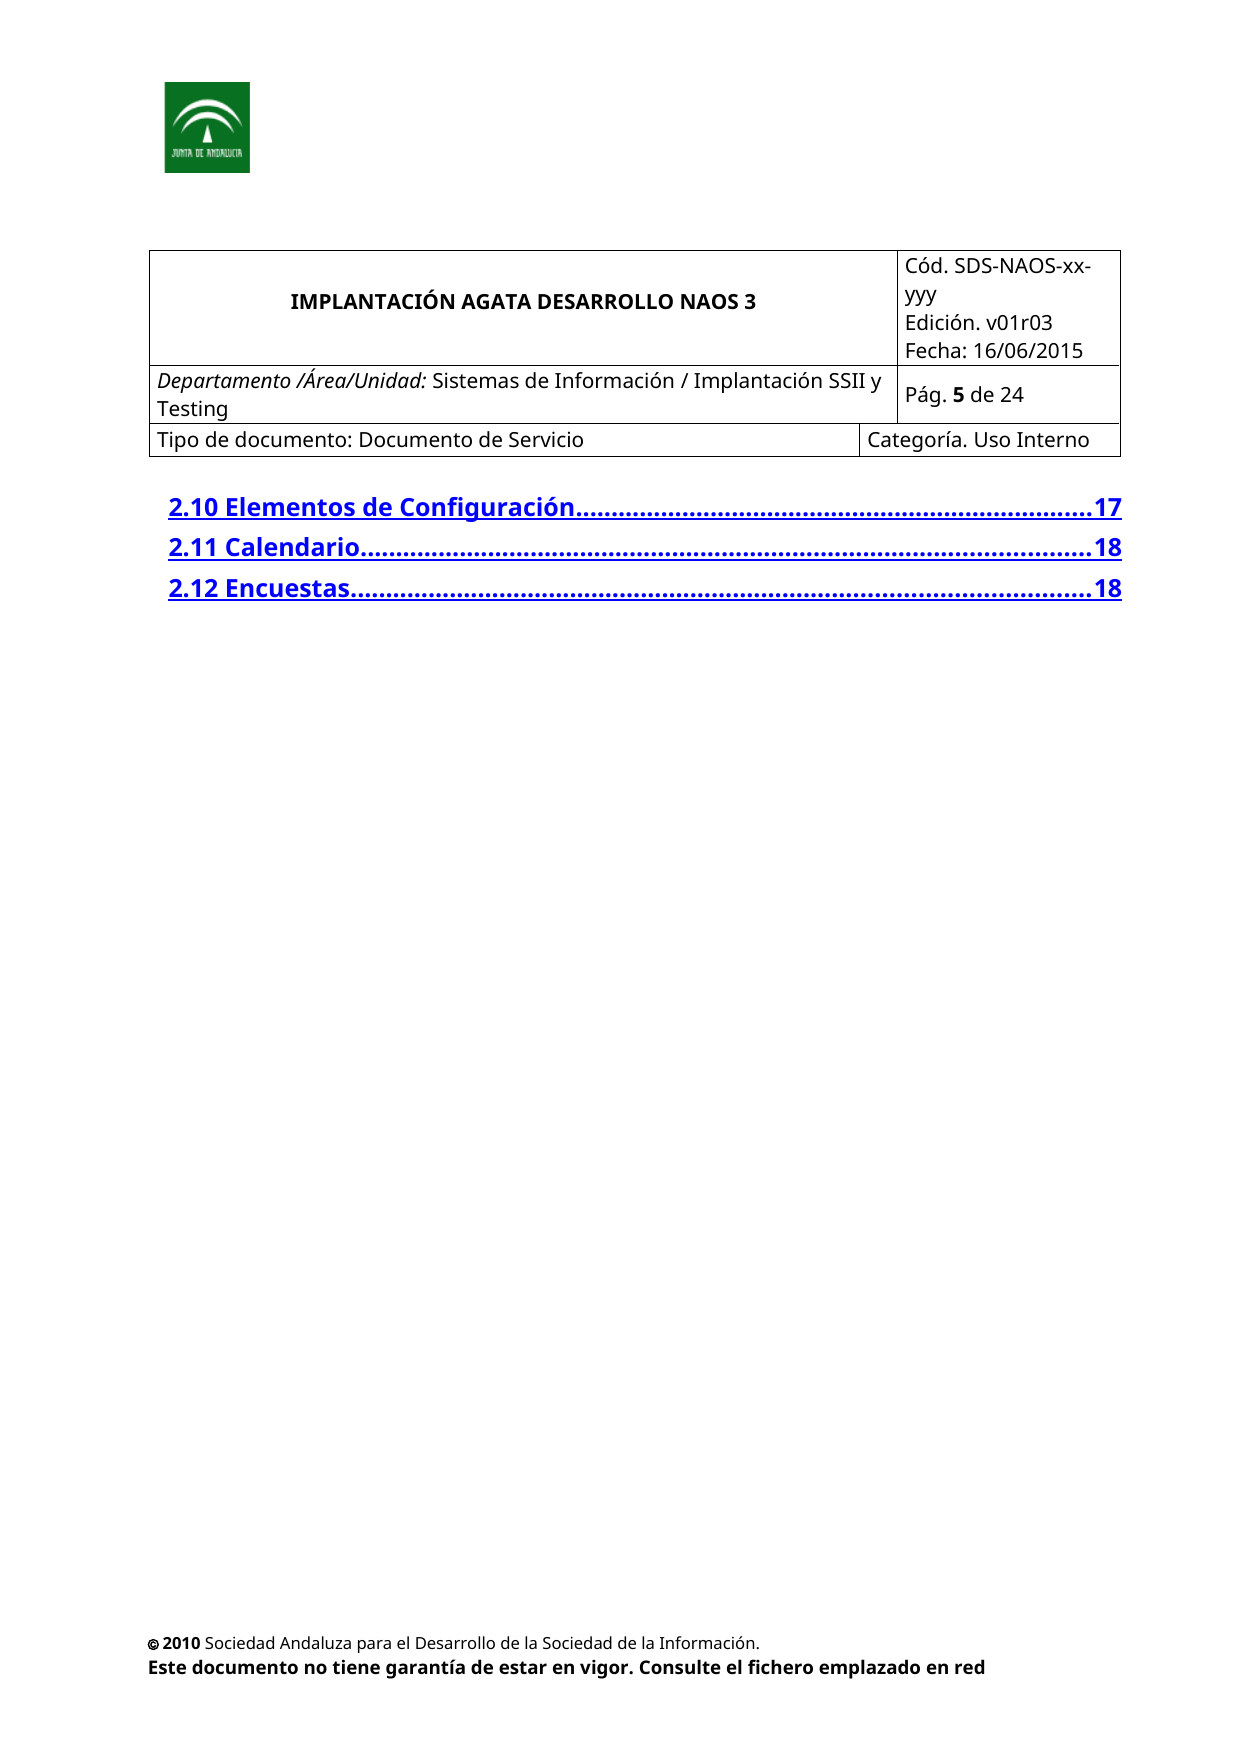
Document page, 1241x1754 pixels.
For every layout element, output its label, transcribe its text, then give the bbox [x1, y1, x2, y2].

text 2.10 Elementos de Configuración 17 [168, 490, 1122, 518]
text [168, 520, 1122, 524]
text 2.11 Calendario 18 [168, 530, 1122, 559]
text 2.12 Encuestas 18 [168, 570, 1122, 599]
